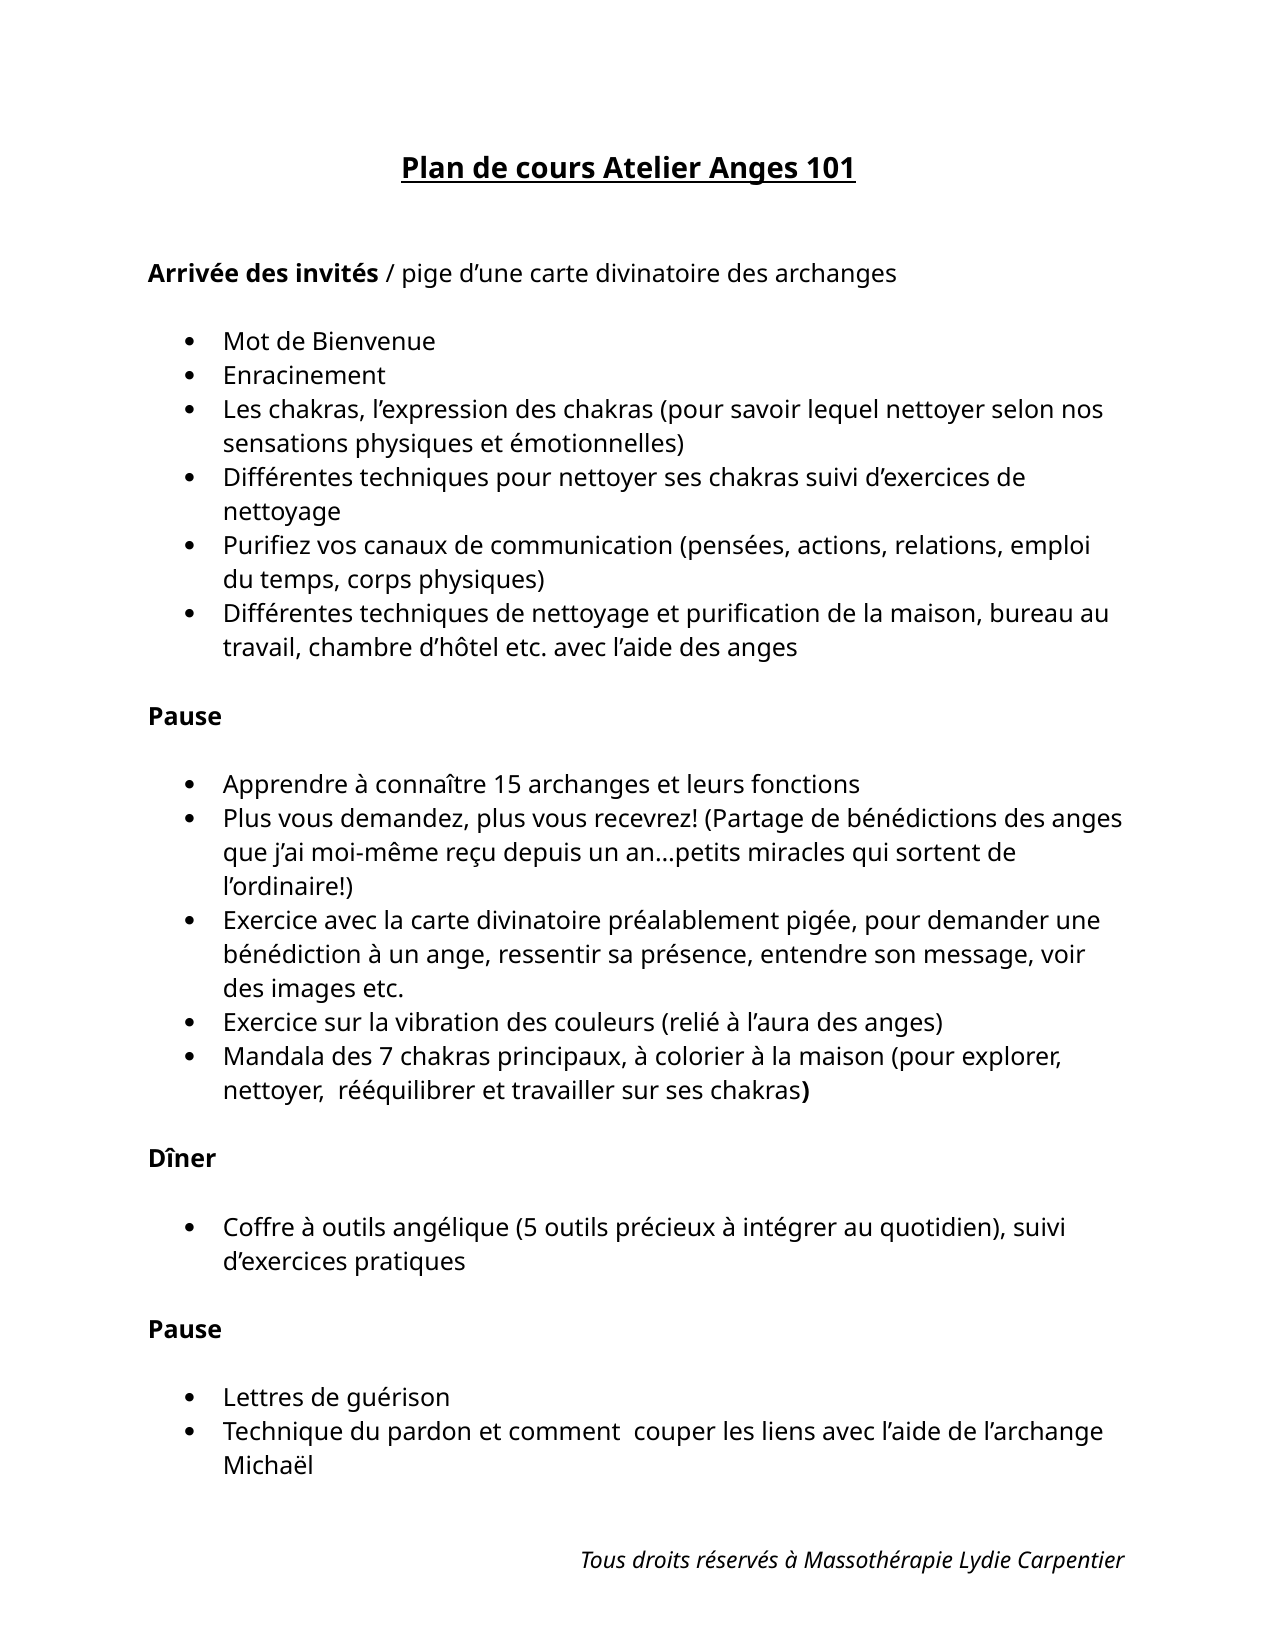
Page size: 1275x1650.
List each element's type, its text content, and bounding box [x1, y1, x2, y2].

list Apprendre à connaître 15 archanges et leurs fonctions [185, 766, 1127, 800]
list Exercice sur la vibration des couleurs (relié à l’aura des anges) [185, 1005, 1127, 1039]
list Purifiez vos canaux de communication (pensées, actions, relations, emploi du temps, corps physiques) [185, 528, 1127, 596]
list Plus vous demandez, plus vous recevrez! (Partage de bénédictions des anges que j’ai moi-même reçu depuis un an…petits miracles qui sortent de l’ordinaire!) [185, 800, 1127, 903]
list Arrivée des invités / pige d’une carte divinatoire des archanges [148, 255, 1127, 289]
text Plan de cours Atelier Anges 101 [148, 148, 1127, 187]
list Lettres de guérison [185, 1379, 1127, 1413]
list Différentes techniques pour nettoyer ses chakras suivi d’exercices de nettoyage [185, 460, 1127, 528]
list Exercice avec la carte divinatoire préalablement pigée, pour demander une bénédiction à un ange, ressentir sa présence, entendre son message, voir des images etc. [185, 903, 1127, 1005]
list Différentes techniques de nettoyage et purification de la maison, bureau au travail, chambre d’hôtel etc. avec l’aide des anges [185, 596, 1127, 664]
list Les chakras, l’expression des chakras (pour savoir lequel nettoyer selon nos sensations physiques et émotionnelles) [185, 392, 1127, 460]
text Pause [148, 698, 1127, 732]
list Mot de Bienvenue [185, 323, 1127, 358]
list Coffre à outils angélique (5 outils précieux à intégrer au quotidien), suivi d’exercices pratiques [185, 1209, 1127, 1277]
list Mandala des 7 chakras principaux, à colorier à la maison (pour explorer, nettoyer, rééquilibrer et travailler sur ses chakras) [185, 1039, 1127, 1107]
list Enracinement [185, 358, 1127, 392]
list Technique du pardon et comment couper les liens avec l’aide de l’archange Michaël [185, 1413, 1127, 1482]
text Pause [148, 1311, 1127, 1345]
text Dîner [148, 1141, 1127, 1175]
